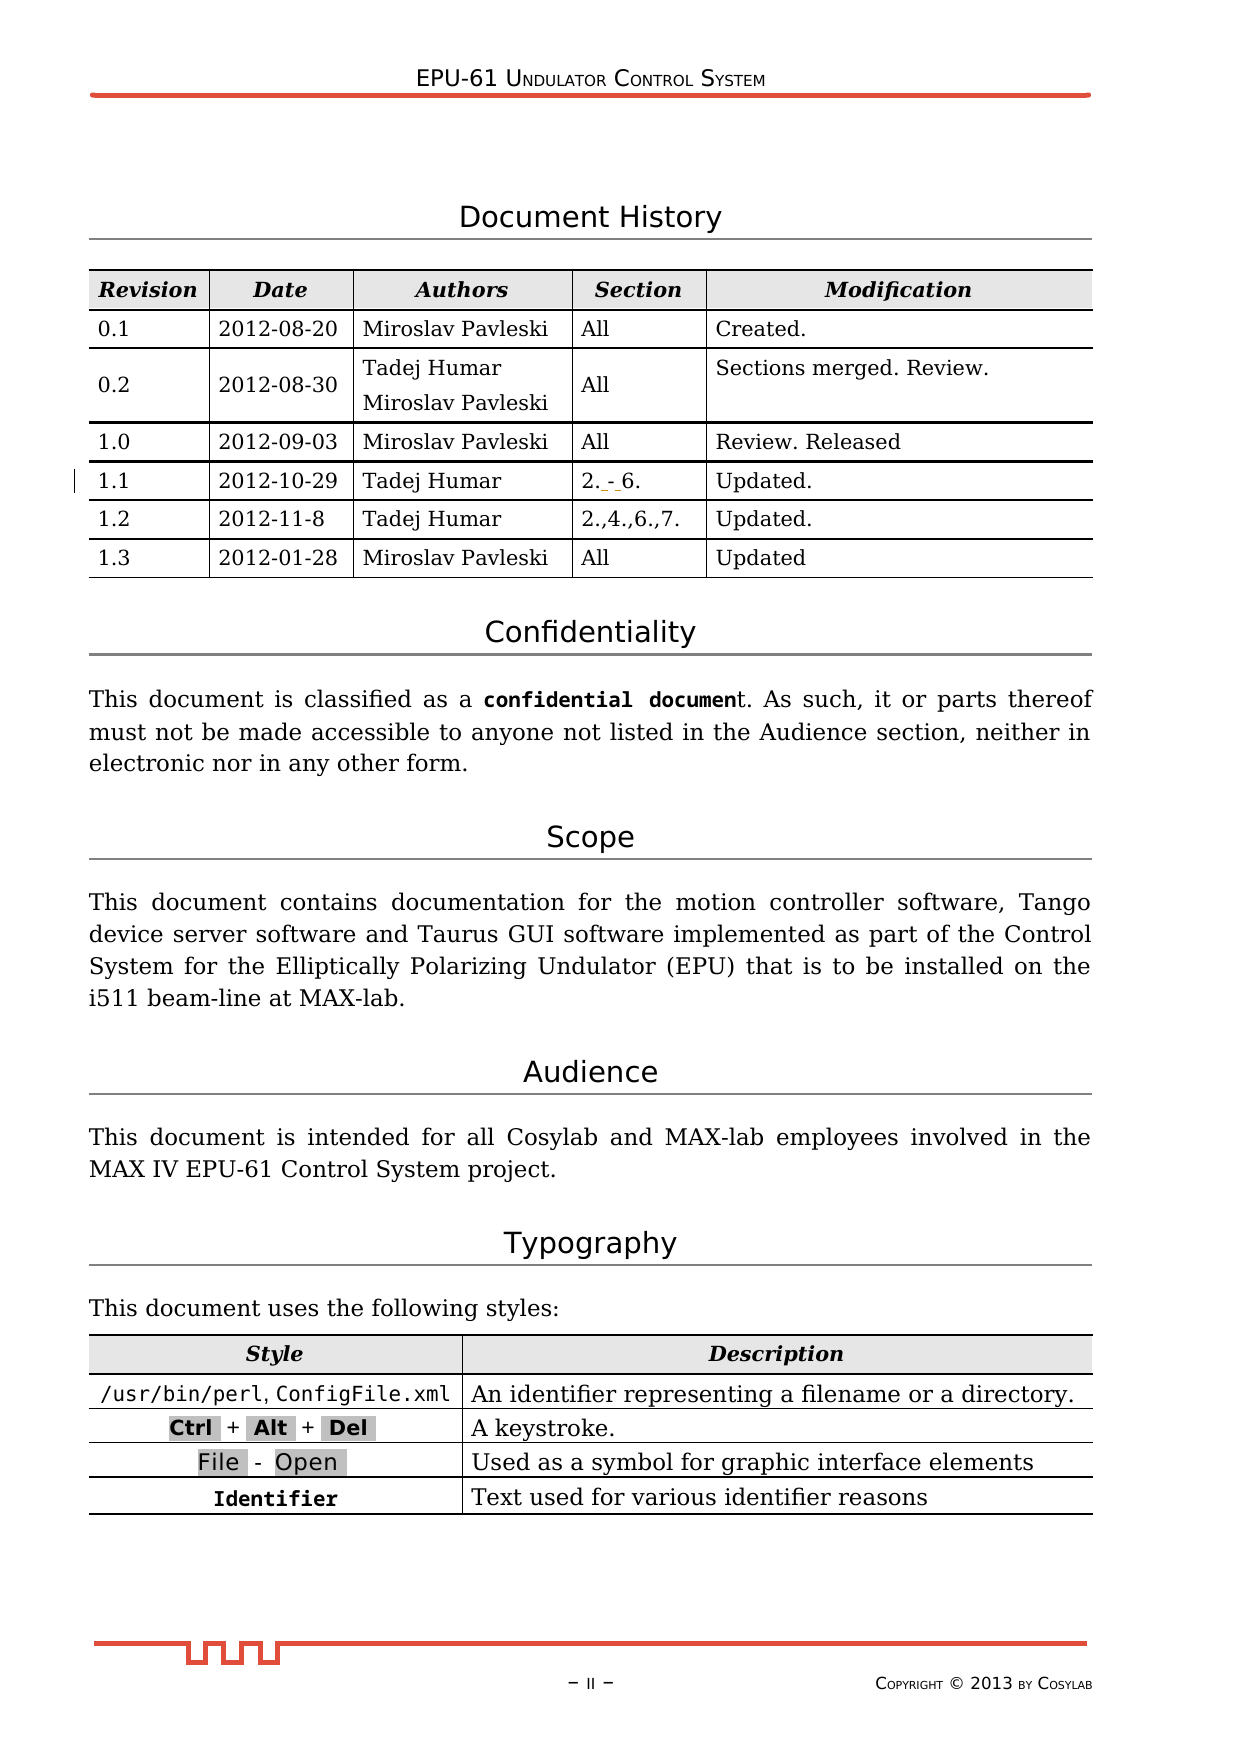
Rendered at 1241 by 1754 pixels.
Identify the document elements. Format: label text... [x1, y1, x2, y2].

table_cell Tadej Humar Miroslav Pavleski [354, 349, 572, 421]
subtitle Typography [89, 1226, 1092, 1264]
table_cell Updated. [707, 463, 1092, 499]
table_cell 2012-01-28 [210, 540, 353, 577]
table_cell 2012-11-8 [210, 501, 353, 538]
table_cell 0.1 [89, 311, 209, 347]
table_cell Tadej Humar [354, 501, 572, 538]
table_header Revision [89, 271, 209, 308]
table_cell Review. Released [707, 424, 1092, 460]
table_cell An identifier representing a filename or a directory. [463, 1375, 1092, 1408]
table_cell Identifier [89, 1478, 462, 1512]
table_cell All [573, 349, 706, 421]
table_cell 2.,4.,6.,7. [573, 501, 706, 538]
table_header Authors [354, 271, 572, 308]
table_header Modification [707, 271, 1092, 308]
table_cell 2012-08-30 [210, 349, 353, 421]
table_cell All [573, 311, 706, 347]
table_cell All [573, 424, 706, 460]
table_cell 2012-09-03 [210, 424, 353, 460]
table_cell A keystroke. [463, 1409, 1092, 1442]
table_cell All [573, 540, 706, 577]
table_cell Ctrl + Alt + Del . [89, 1409, 462, 1442]
table_cell Tadej Humar [354, 463, 572, 499]
table_cell Updated. [707, 501, 1092, 538]
text This document is intended for all Cosylab and MAX-lab employees involved in the MAX IV EPU-61 Control System project. [89, 1124, 1092, 1183]
subtitle Scope [89, 820, 1092, 858]
table_cell 1.3 [89, 540, 209, 577]
table_cell File - Open . [89, 1443, 462, 1476]
subtitle Confidentiality [89, 615, 1092, 653]
table_cell Used as a symbol for graphic interface elements [463, 1443, 1092, 1476]
table_cell Created. [707, 311, 1092, 347]
table_header Style [89, 1336, 462, 1373]
table_cell Miroslav Pavleski [354, 540, 572, 577]
table_cell 2. - 6. [573, 463, 706, 499]
table_cell Updated [707, 540, 1092, 577]
table_cell 1.0 [89, 424, 209, 460]
table_cell 1.2 [89, 501, 209, 538]
table_header Section [573, 271, 706, 308]
table_cell Text used for various identifier reasons [463, 1478, 1092, 1512]
subtitle Document History [89, 200, 1092, 238]
table_header Description [463, 1336, 1092, 1373]
text This document is classified as a confidential document. As such, it or parts thereof must not be made accessible to anyone not listed in the Audience section, neither in electronic nor in any other form. [89, 685, 1092, 777]
table_cell /usr/bin/perl, ConfigFile.xml [89, 1375, 462, 1408]
table_cell 2012-08-20 [210, 311, 353, 347]
table_cell 0.2 [89, 349, 209, 421]
text This document contains documentation for the motion controller software, Tango device server software and Taurus GUI software implemented as part of the Control System for the Elliptically Polarizing Undulator (EPU) that is to be installed on the i511 beam-line at MAX-lab. [89, 889, 1092, 1012]
table_header Date [210, 271, 353, 308]
subtitle Audience [89, 1055, 1092, 1093]
table_cell 2012-10-29 [210, 463, 353, 499]
table_cell 1.1 [89, 463, 209, 499]
table_cell Miroslav Pavleski [354, 424, 572, 460]
text This document uses the following styles: [89, 1295, 1092, 1322]
table_cell Miroslav Pavleski [354, 311, 572, 347]
table_cell Sections merged. Review. [707, 349, 1092, 421]
